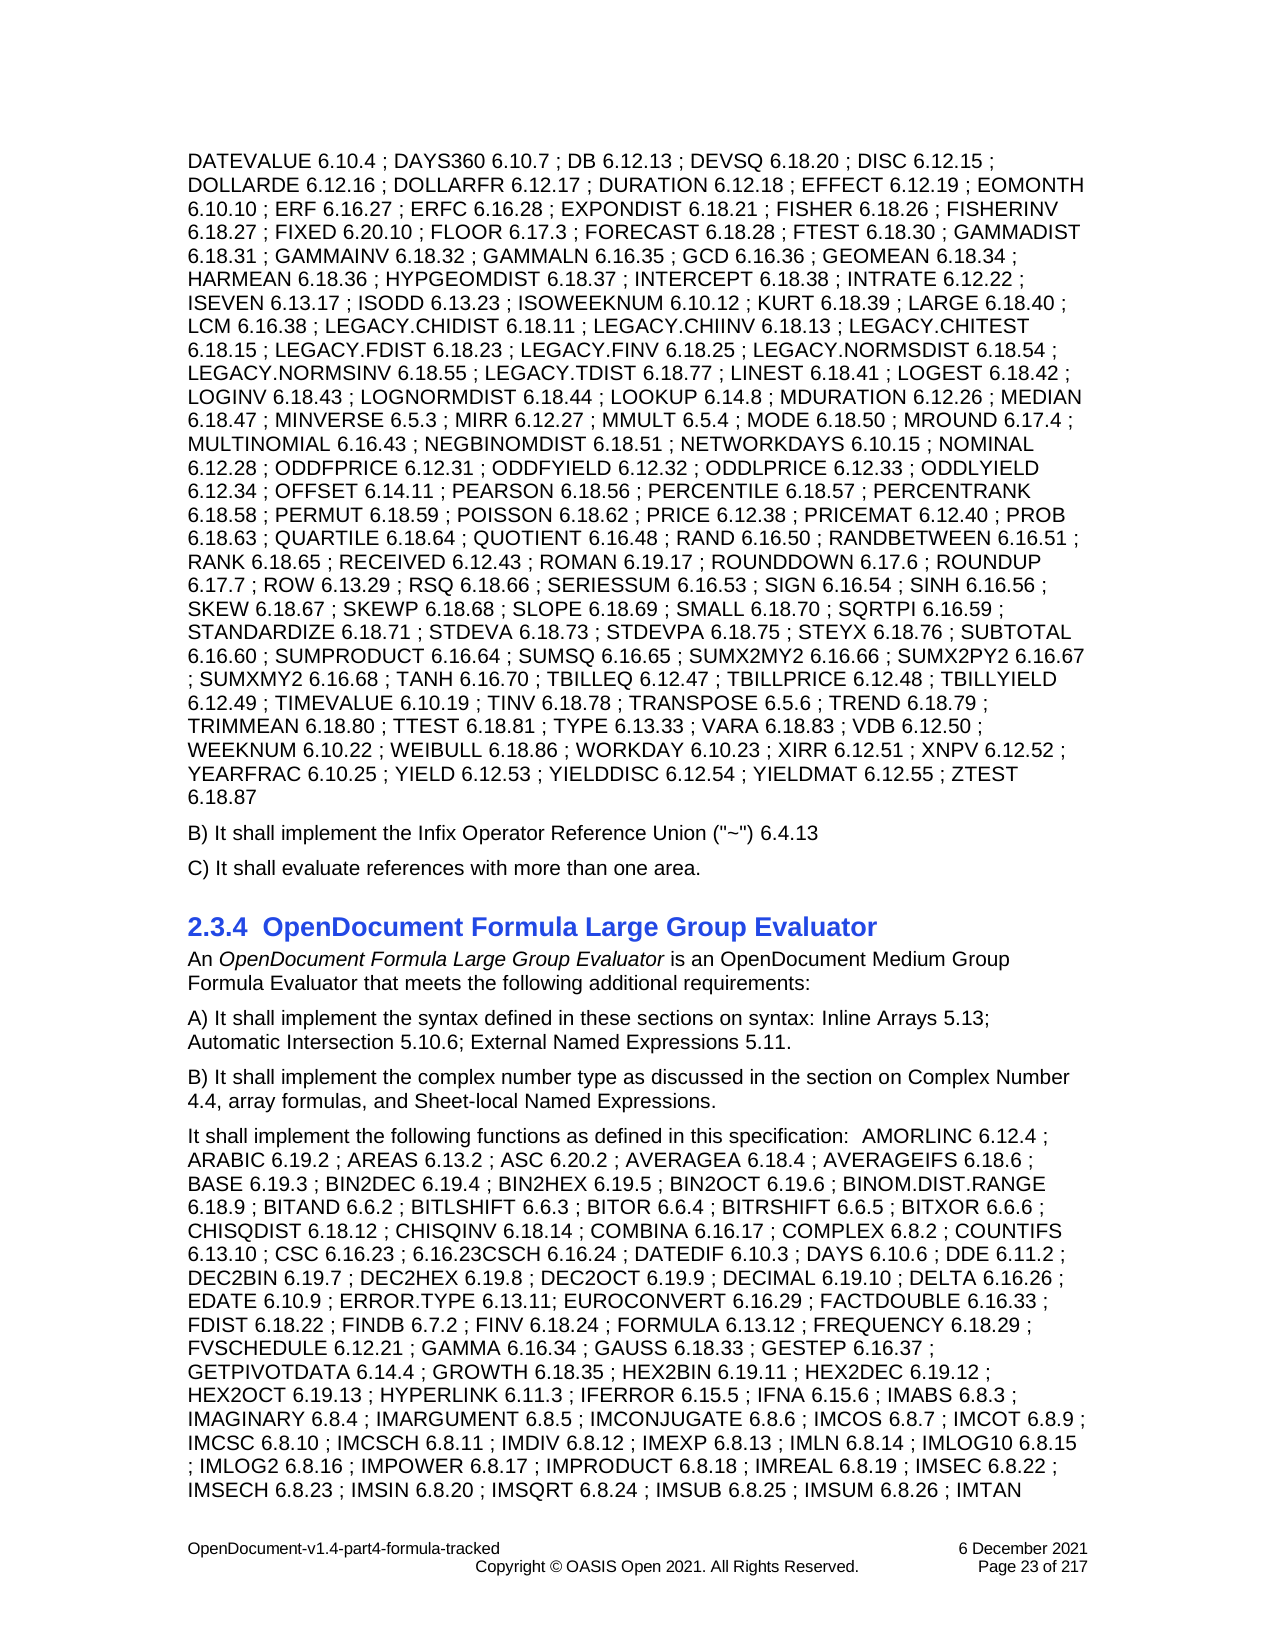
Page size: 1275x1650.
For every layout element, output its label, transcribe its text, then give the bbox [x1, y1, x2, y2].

list It shall implement the syntax defined in these sections on syntax: Inline Arrays 5.13; Automatic Intersection 5.10.6; External Named Expressions 5.11. [187, 1007, 1088, 1054]
list DATEVALUE 6.10.4 ; DAYS360 6.10.7 ; DB 6.12.13 ; DEVSQ 6.18.20 ; DISC 6.12.15 ; DOLLARDE 6.12.16 ; DOLLARFR 6.12.17 ; DURATION 6.12.18 ; EFFECT 6.12.19 ; EOMONTH 6.10.10 ; ERF 6.16.27 ; ERFC 6.16.28 ; EXPONDIST 6.18.21 ; FISHER 6.18.26 ; FISHERINV 6.18.27 ; FIXED 6.20.10 ; FLOOR 6.17.3 ; FORECAST 6.18.28 ; FTEST 6.18.30 ; GAMMADIST 6.18.31 ; GAMMAINV 6.18.32 ; GAMMALN 6.16.35 ; GCD 6.16.36 ; GEOMEAN 6.18.34 ; HARMEAN 6.18.36 ; HYPGEOMDIST 6.18.37 ; INTERCEPT 6.18.38 ; INTRATE 6.12.22 ; ISEVEN 6.13.17 ; ISODD 6.13.23 ; ISOWEEKNUM 6.10.12 ; KURT 6.18.39 ; LARGE 6.18.40 ; LCM 6.16.38 ; LEGACY.CHIDIST 6.18.11 ; LEGACY.CHIINV 6.18.13 ; LEGACY.CHITEST 6.18.15 ; LEGACY.FDIST 6.18.23 ; LEGACY.FINV 6.18.25 ; LEGACY.NORMSDIST 6.18.54 ; LEGACY.NORMSINV 6.18.55 ; LEGACY.TDIST 6.18.77 ; LINEST 6.18.41 ; LOGEST 6.18.42 ; LOGINV 6.18.43 ; LOGNORMDIST 6.18.44 ; LOOKUP 6.14.8 ; MDURATION 6.12.26 ; MEDIAN 6.18.47 ; MINVERSE 6.5.3 ; MIRR 6.12.27 ; MMULT 6.5.4 ; MODE 6.18.50 ; MROUND 6.17.4 ; MULTINOMIAL 6.16.43 ; NEGBINOMDIST 6.18.51 ; NETWORKDAYS 6.10.15 ; NOMINAL 6.12.28 ; ODDFPRICE 6.12.31 ; ODDFYIELD 6.12.32 ; ODDLPRICE 6.12.33 ; ODDLYIELD 6.12.34 ; OFFSET 6.14.11 ; PEARSON 6.18.56 ; PERCENTILE 6.18.57 ; PERCENTRANK 6.18.58 ; PERMUT 6.18.59 ; POISSON 6.18.62 ; PRICE 6.12.38 ; PRICEMAT 6.12.40 ; PROB 6.18.63 ; QUARTILE 6.18.64 ; QUOTIENT 6.16.48 ; RAND 6.16.50 ; RANDBETWEEN 6.16.51 ; RANK 6.18.65 ; RECEIVED 6.12.43 ; ROMAN 6.19.17 ; ROUNDDOWN 6.17.6 ; ROUNDUP 6.17.7 ; ROW 6.13.29 ; RSQ 6.18.66 ; SERIESSUM 6.16.53 ; SIGN 6.16.54 ; SINH 6.16.56 ; SKEW 6.18.67 ; SKEWP 6.18.68 ; SLOPE 6.18.69 ; SMALL 6.18.70 ; SQRTPI 6.16.59 ; STANDARDIZE 6.18.71 ; STDEVA 6.18.73 ; STDEVPA 6.18.75 ; STEYX 6.18.76 ; SUBTOTAL 6.16.60 ; SUMPRODUCT 6.16.64 ; SUMSQ 6.16.65 ; SUMX2MY2 6.16.66 ; SUMX2PY2 6.16.67 ; SUMXMY2 6.16.68 ; TANH 6.16.70 ; TBILLEQ 6.12.47 ; TBILLPRICE 6.12.48 ; TBILLYIELD 6.12.49 ; TIMEVALUE 6.10.19 ; TINV 6.18.78 ; TRANSPOSE 6.5.6 ; TREND 6.18.79 ; TRIMMEAN 6.18.80 ; TTEST 6.18.81 ; TYPE 6.13.33 ; VARA 6.18.83 ; VDB 6.12.50 ; WEEKNUM 6.10.22 ; WEIBULL 6.18.86 ; WORKDAY 6.10.23 ; XIRR 6.12.51 ; XNPV 6.12.52 ; YEARFRAC 6.10.25 ; YIELD 6.12.53 ; YIELDDISC 6.12.54 ; YIELDMAT 6.12.55 ; ZTEST 6.18.87 [187, 150, 1088, 809]
list It shall implement the Infix Operator Reference Union ("~") 6.4.13 [187, 821, 1088, 845]
list It shall evaluate references with more than one area. [187, 857, 1088, 880]
text It shall implement the following functions as defined in this specification: AMORLINC 6.12.4 ; ARABIC 6.19.2 ; AREAS 6.13.2 ; ASC 6.20.2 ; AVERAGEA 6.18.4 ; AVERAGEIFS 6.18.6 ; BASE 6.19.3 ; BIN2DEC 6.19.4 ; BIN2HEX 6.19.5 ; BIN2OCT 6.19.6 ; BINOM.DIST.RANGE 6.18.9 ; BITAND 6.6.2 ; BITLSHIFT 6.6.3 ; BITOR 6.6.4 ; BITRSHIFT 6.6.5 ; BITXOR 6.6.6 ; CHISQDIST 6.18.12 ; CHISQINV 6.18.14 ; COMBINA 6.16.17 ; COMPLEX 6.8.2 ; COUNTIFS 6.13.10 ; CSC 6.16.23 ; 6.16.23CSCH 6.16.24 ; DATEDIF 6.10.3 ; DAYS 6.10.6 ; DDE 6.11.2 ; DEC2BIN 6.19.7 ; DEC2HEX 6.19.8 ; DEC2OCT 6.19.9 ; DECIMAL 6.19.10 ; DELTA 6.16.26 ; EDATE 6.10.9 ; ERROR.TYPE 6.13.11; EUROCONVERT 6.16.29 ; FACTDOUBLE 6.16.33 ; FDIST 6.18.22 ; FINDB 6.7.2 ; FINV 6.18.24 ; FORMULA 6.13.12 ; FREQUENCY 6.18.29 ; FVSCHEDULE 6.12.21 ; GAMMA 6.16.34 ; GAUSS 6.18.33 ; GESTEP 6.16.37 ; GETPIVOTDATA 6.14.4 ; GROWTH 6.18.35 ; HEX2BIN 6.19.11 ; HEX2DEC 6.19.12 ; HEX2OCT 6.19.13 ; HYPERLINK 6.11.3 ; IFERROR 6.15.5 ; IFNA 6.15.6 ; IMABS 6.8.3 ; IMAGINARY 6.8.4 ; IMARGUMENT 6.8.5 ; IMCONJUGATE 6.8.6 ; IMCOS 6.8.7 ; IMCOT 6.8.9 ; IMCSC 6.8.10 ; IMCSCH 6.8.11 ; IMDIV 6.8.12 ; IMEXP 6.8.13 ; IMLN 6.8.14 ; IMLOG10 6.8.15 ; IMLOG2 6.8.16 ; IMPOWER 6.8.17 ; IMPRODUCT 6.8.18 ; IMREAL 6.8.19 ; IMSEC 6.8.22 ; IMSECH 6.8.23 ; IMSIN 6.8.20 ; IMSQRT 6.8.24 ; IMSUB 6.8.25 ; IMSUM 6.8.26 ; IMTAN [187, 1125, 1088, 1502]
list It shall implement the complex number type as discussed in the section on Complex Number 4.4, array formulas, and Sheet-local Named Expressions. [187, 1066, 1088, 1113]
subtitle OpenDocument Formula Large Group Evaluator [187, 911, 1088, 941]
text An OpenDocument Formula Large Group Evaluator is an OpenDocument Medium Group Formula Evaluator that meets the following additional requirements: [187, 947, 1088, 994]
